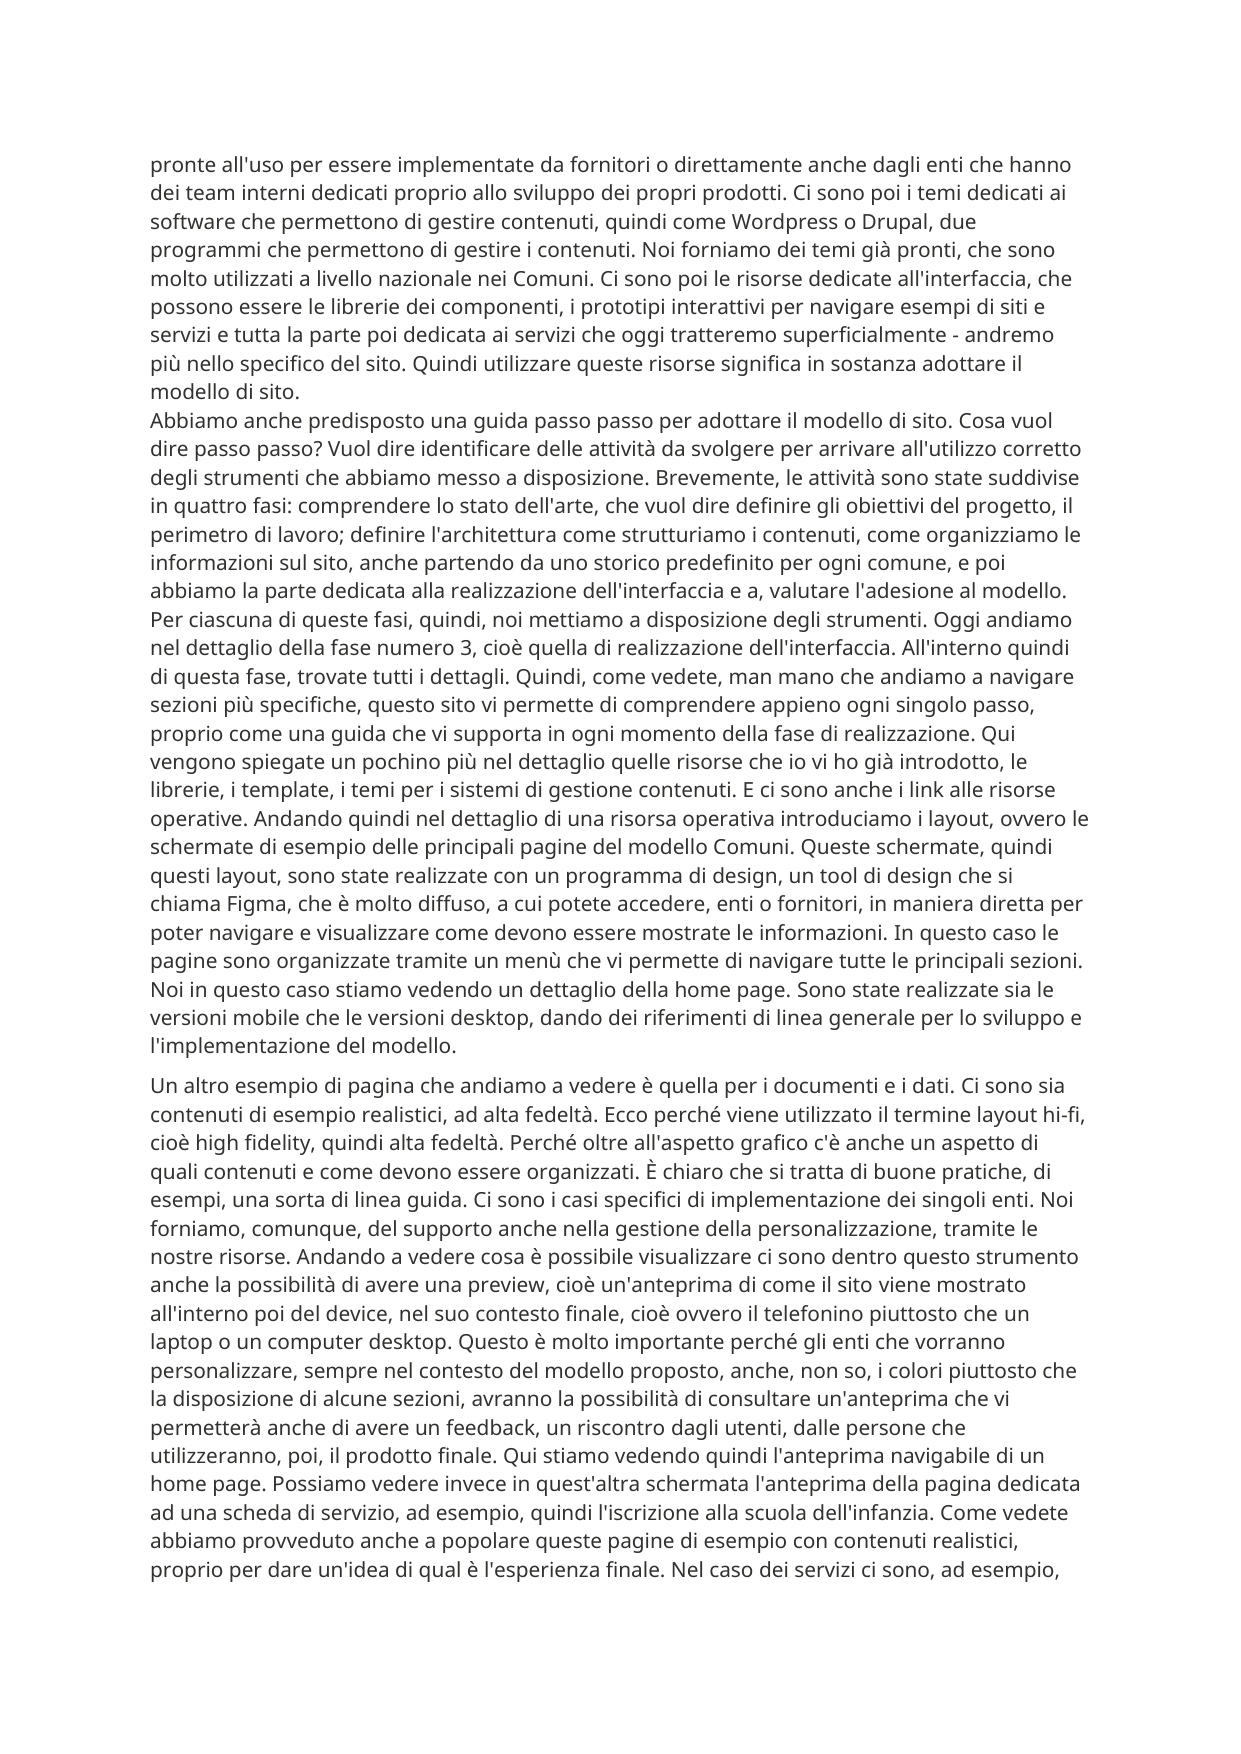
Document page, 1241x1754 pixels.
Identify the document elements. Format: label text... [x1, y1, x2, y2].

text Un altro esempio di pagina che andiamo a vedere è quella per i documenti e i dati. Ci sono sia contenuti di esempio realistici, ad alta fedeltà. Ecco perché viene utilizzato il termine layout hi-fi, cioè high fidelity, quindi alta fedeltà. Perché oltre all'aspetto grafico c'è anche un aspetto di quali contenuti e come devono essere organizzati. È chiaro che si tratta di buone pratiche, di esempi, una sorta di linea guida. Ci sono i casi specifici di implementazione dei singoli enti. Noi forniamo, comunque, del supporto anche nella gestione della personalizzazione, tramite le nostre risorse. Andando a vedere cosa è possibile visualizzare ci sono dentro questo strumento anche la possibilità di avere una preview, cioè un'anteprima di come il sito viene mostrato all'interno poi del device, nel suo contesto finale, cioè ovvero il telefonino piuttosto che un laptop o un computer desktop. Questo è molto importante perché gli enti che vorranno personalizzare, sempre nel contesto del modello proposto, anche, non so, i colori piuttosto che la disposizione di alcune sezioni, avranno la possibilità di consultare un'anteprima che vi permetterà anche di avere un feedback, un riscontro dagli utenti, dalle persone che utilizzeranno, poi, il prodotto finale. Qui stiamo vedendo quindi l'anteprima navigabile di un home page. Possiamo vedere invece in quest'altra schermata l'anteprima della pagina dedicata ad una scheda di servizio, ad esempio, quindi l'iscrizione alla scuola dell'infanzia. Come vedete abbiamo provveduto anche a popolare queste pagine di esempio con contenuti realistici, proprio per dare un'idea di qual è l'esperienza finale. Nel caso dei servizi ci sono, ad esempio, [150, 1071, 1090, 1583]
text pronte all'uso per essere implementate da fornitori o direttamente anche dagli enti che hanno dei team interni dedicati proprio allo sviluppo dei propri prodotti. Ci sono poi i temi dedicati ai software che permettono di gestire contenuti, quindi come Wordpress o Drupal, due programmi che permettono di gestire i contenuti. Noi forniamo dei temi già pronti, che sono molto utilizzati a livello nazionale nei Comuni. Ci sono poi le risorse dedicate all'interfaccia, che possono essere le librerie dei componenti, i prototipi interattivi per navigare esempi di siti e servizi e tutta la parte poi dedicata ai servizi che oggi tratteremo superficialmente - andremo più nello specifico del sito. Quindi utilizzare queste risorse significa in sostanza adottare il modello di sito. Abbiamo anche predisposto una guida passo passo per adottare il modello di sito. Cosa vuol dire passo passo? Vuol dire identificare delle attività da svolgere per arrivare all'utilizzo corretto degli strumenti che abbiamo messo a disposizione. Brevemente, le attività sono state suddivise in quattro fasi: comprendere lo stato dell'arte, che vuol dire definire gli obiettivi del progetto, il perimetro di lavoro; definire l'architettura come strutturiamo i contenuti, come organizziamo le informazioni sul sito, anche partendo da uno storico predefinito per ogni comune, e poi abbiamo la parte dedicata alla realizzazione dell'interfaccia e a, valutare l'adesione al modello. Per ciascuna di queste fasi, quindi, noi mettiamo a disposizione degli strumenti. Oggi andiamo nel dettaglio della fase numero 3, cioè quella di realizzazione dell'interfaccia. All'interno quindi di questa fase, trovate tutti i dettagli. Quindi, come vedete, man mano che andiamo a navigare sezioni più specifiche, questo sito vi permette di comprendere appieno ogni singolo passo, proprio come una guida che vi supporta in ogni momento della fase di realizzazione. Qui vengono spiegate un pochino più nel dettaglio quelle risorse che io vi ho già introdotto, le librerie, i template, i temi per i sistemi di gestione contenuti. E ci sono anche i link alle risorse operative. Andando quindi nel dettaglio di una risorsa operativa introduciamo i layout, ovvero le schermate di esempio delle principali pagine del modello Comuni. Queste schermate, quindi questi layout, sono state realizzate con un programma di design, un tool di design che si chiama Figma, che è molto diffuso, a cui potete accedere, enti o fornitori, in maniera diretta per poter navigare e visualizzare come devono essere mostrate le informazioni. In questo caso le pagine sono organizzate tramite un menù che vi permette di navigare tutte le principali sezioni. Noi in questo caso stiamo vedendo un dettaglio della home page. Sono state realizzate sia le versioni mobile che le versioni desktop, dando dei riferimenti di linea generale per lo sviluppo e l'implementazione del modello. [150, 150, 1090, 1060]
